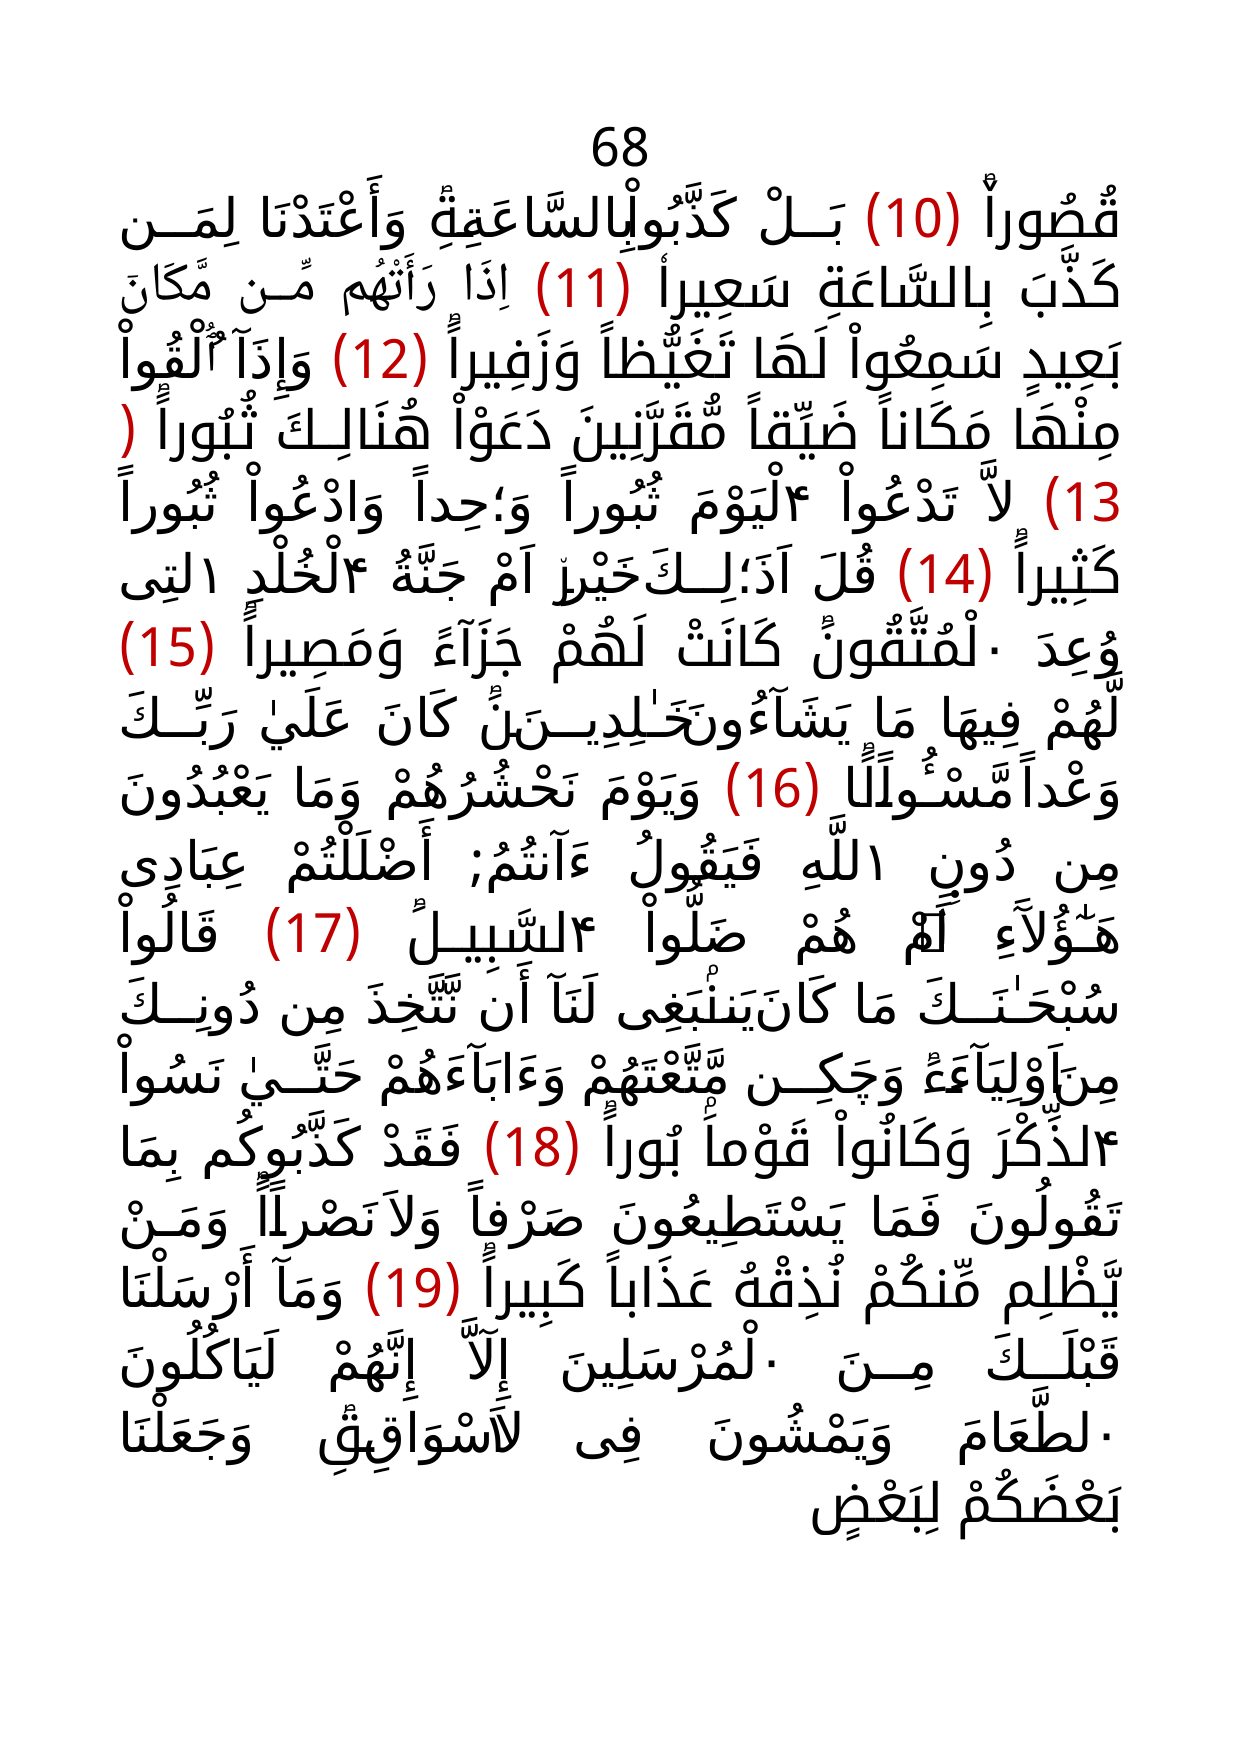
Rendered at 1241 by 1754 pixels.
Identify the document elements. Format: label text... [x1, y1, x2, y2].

text قُصُوراٚؐ (10) بَــلْ كَذَّبُواْ بِالسَّاعَةِؐ وَأَعْتَدْنَا لِمَــن كَذَّبَ بِالسَّاعَةِ سَعِيراٗ (11) اِذَا رَأَتْهُم مِّــن مَّكَانٙ بَعِيدٍ سَمِعُواْ لَهَا تَغَيُّظاً وَزَفِيراًؐ (12) وَإِذَآ ٱُلْقُواْ مِنْهَا مَكَاناً ضَيِّقاً مُّقَرَّنِينَ دَعَوْاْ هُنَالِــكَ ثُبُوراًؐ (13) لاَّ تَدْعُواْ ۴لْيَوْمَ ثُبُوراً وَ؛حِداً وَادْعُواْ ثُبُوراً كَثِيراًؐ (14) قُلَ اَذَ؛لِــكَ خَيْر٘ اَمْ جَنَّةُ ۴لْخُلْدِ ۱لتِى وُعِدَ ۰لْمُتَّقُونَؐ كَانَتْ لَهُمْ جَزَآءً وَمَصِيراًؐ (15) لَّهُمْ فِيهَا مَا يَشَآءُونَ خَـٰلِدِيــنَؐ كَانَ عَلَيٰ رَبِّــكَ وَعْداً مَّسْـُٔولًؐا (16) وَيَوْمَ نَحْشُرُهُمْ وَمَا يَعْبُدُونَ مِن دُونِ ۱للَّهِ فَيَقُولُ ءَآنتُمُ; أَضْلَلْتُمْ عِبَادِى هَـٰٓؤُلآَءِ اَ۬مْ هُمْ ضَلُّواْ ۴لسَّبِيــلَؐ (17) قَالُواْ سُبْحَـٰنَــكَ مَا كَانَ يَنۢبَغِى لَنَآ أَن نَّتَّخِذَ مِن دُونِــكَ مِنَ اَوْلِيَآءَؐ وَچَكِــن مَّتَّعْتَهُمْ وَءَابَآءَهُمْ حَتَّــيٰ نَسُواْ ۴لذِّكْرَ وَكَانُواْ قَوْماَۢ بُوراًؐ (18) فَقَدْ كَذَّبُوكُم بِمَا تَقُولُونَ فَمَا يَسْتَطِيعُونَ صَرْفاً وَلاَ نَصْراًؐ وَمَـنْ يَّظْلِم مِّنكُمْ نُذِقْهُ عَذَاباً كَبِيراًؐ (19) وَمَآ أَرْسَلْنَا قَبْلَــكَ مِــنَ ۰لْمُرْسَلِينَ إِلٓاَّ إِنَّهُمْ لَيَاكُلُونَ ۰لطَّعَامَ وَيَمْشُونَ فِى ۱لاَسْوَاقِؐ وَجَعَلْنَا بَعْضَكُمْ لِبَعْضٍ [118, 189, 1122, 1545]
text 68 [118, 118, 1122, 189]
